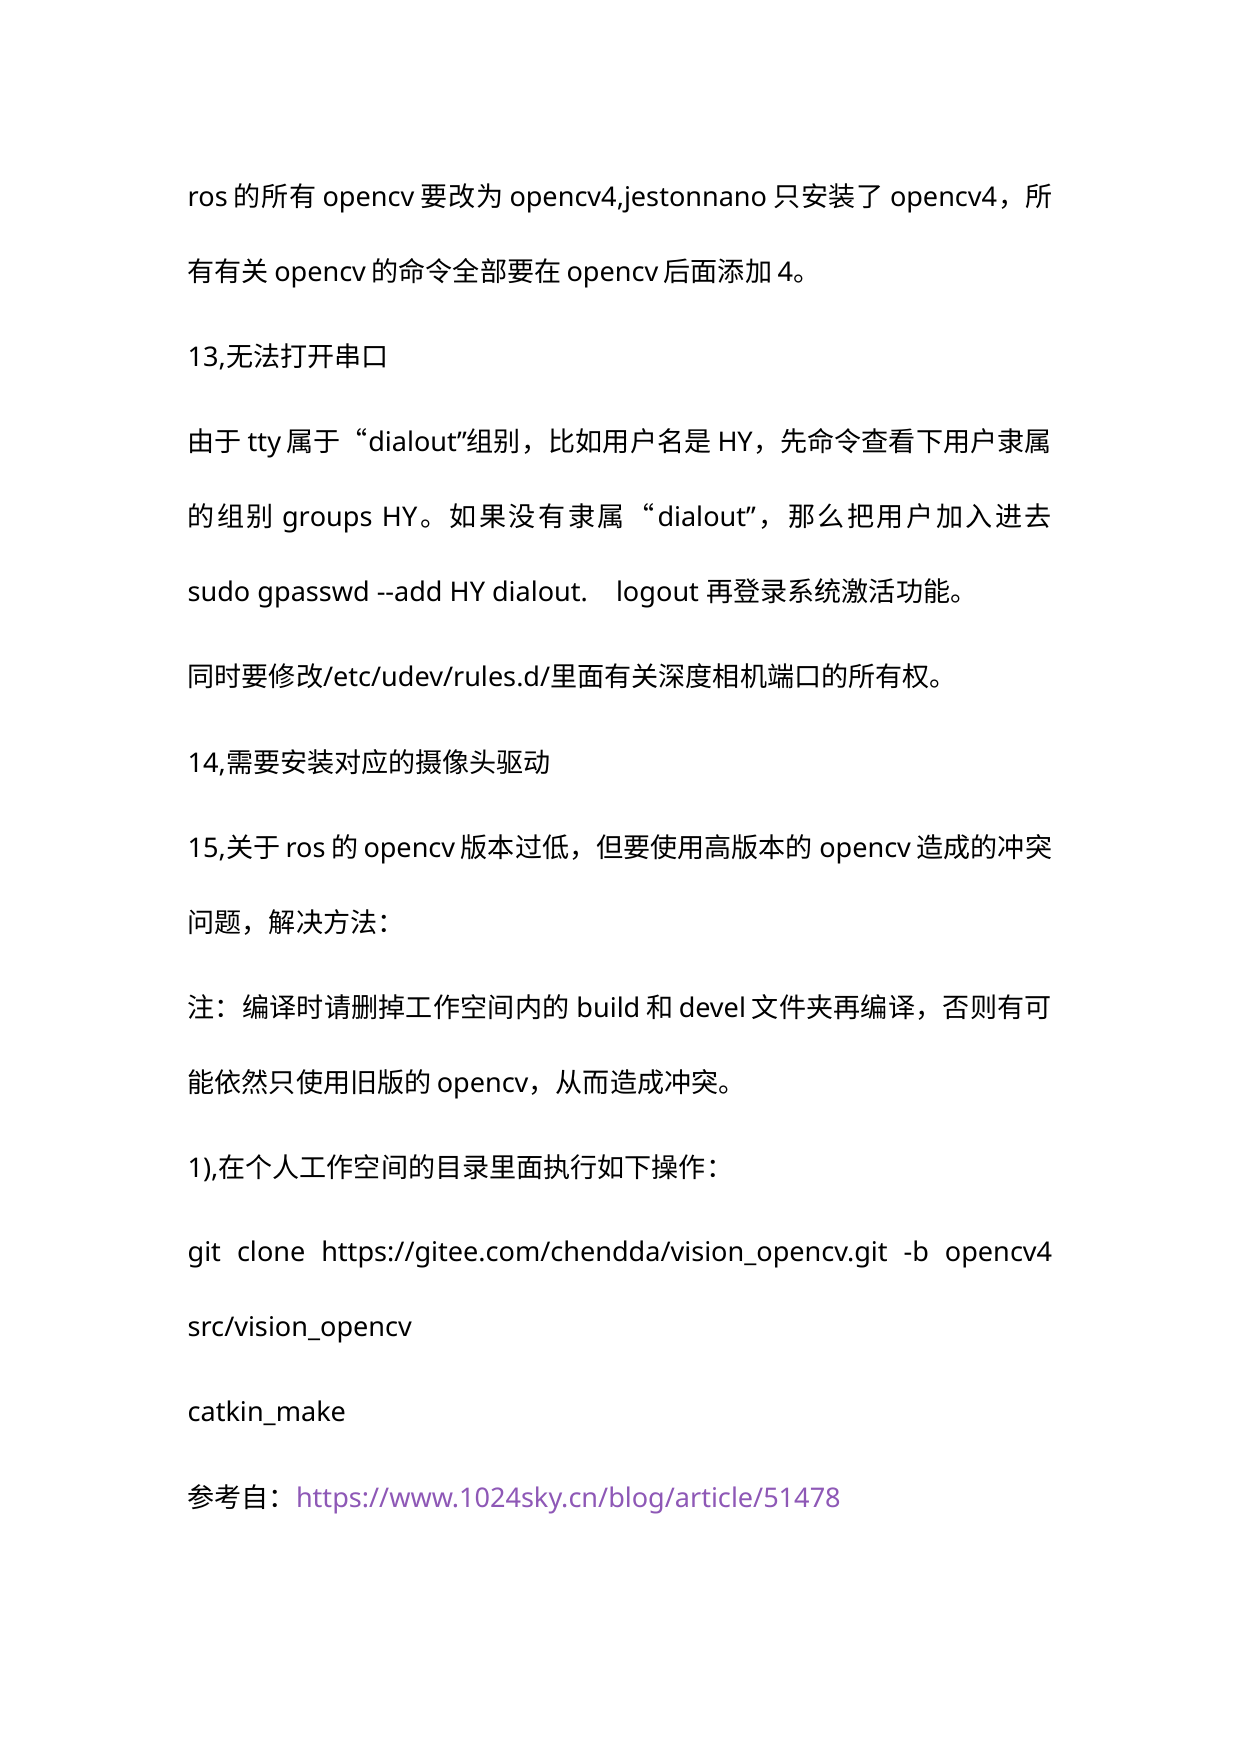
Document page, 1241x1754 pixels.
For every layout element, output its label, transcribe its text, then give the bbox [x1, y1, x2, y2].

text 1),在个人工作空间的目录里面执行如下操作： [187, 1133, 1053, 1198]
text 参考自：https://www.1024sky.cn/blog/article/51478 [187, 1464, 1053, 1529]
text catkin_make [187, 1378, 1053, 1443]
text 13,无法打开串口 [187, 322, 1053, 387]
text 同时要修改/etc/udev/rules.d/里面有关深度相机端口的所有权。 [187, 642, 1053, 707]
text 15,关于ros的opencv版本过低，但要使用高版本的opencv造成的冲突问题，解决方法： [187, 813, 1053, 953]
text git clone https://gitee.com/chendda/vision_opencv.git -b opencv4 src/vision_opencv [187, 1219, 1053, 1358]
text 由于tty属于“dialout”组别，比如用户名是HY，先命令查看下用户隶属的组别groups HY。如果没有隶属“dialout”，那么把用户加入进去sudo gpasswd --add HY dialout. logout 再登录系统激活功能。 [187, 407, 1053, 622]
text ros的所有opencv要改为opencv4,jestonnano只安装了opencv4，所有有关opencv的命令全部要在opencv后面添加4。 [187, 162, 1053, 302]
text 14,需要安装对应的摄像头驱动 [187, 728, 1053, 793]
text 注：编译时请删掉工作空间内的build和devel文件夹再编译，否则有可能依然只使用旧版的opencv，从而造成冲突。 [187, 973, 1053, 1113]
